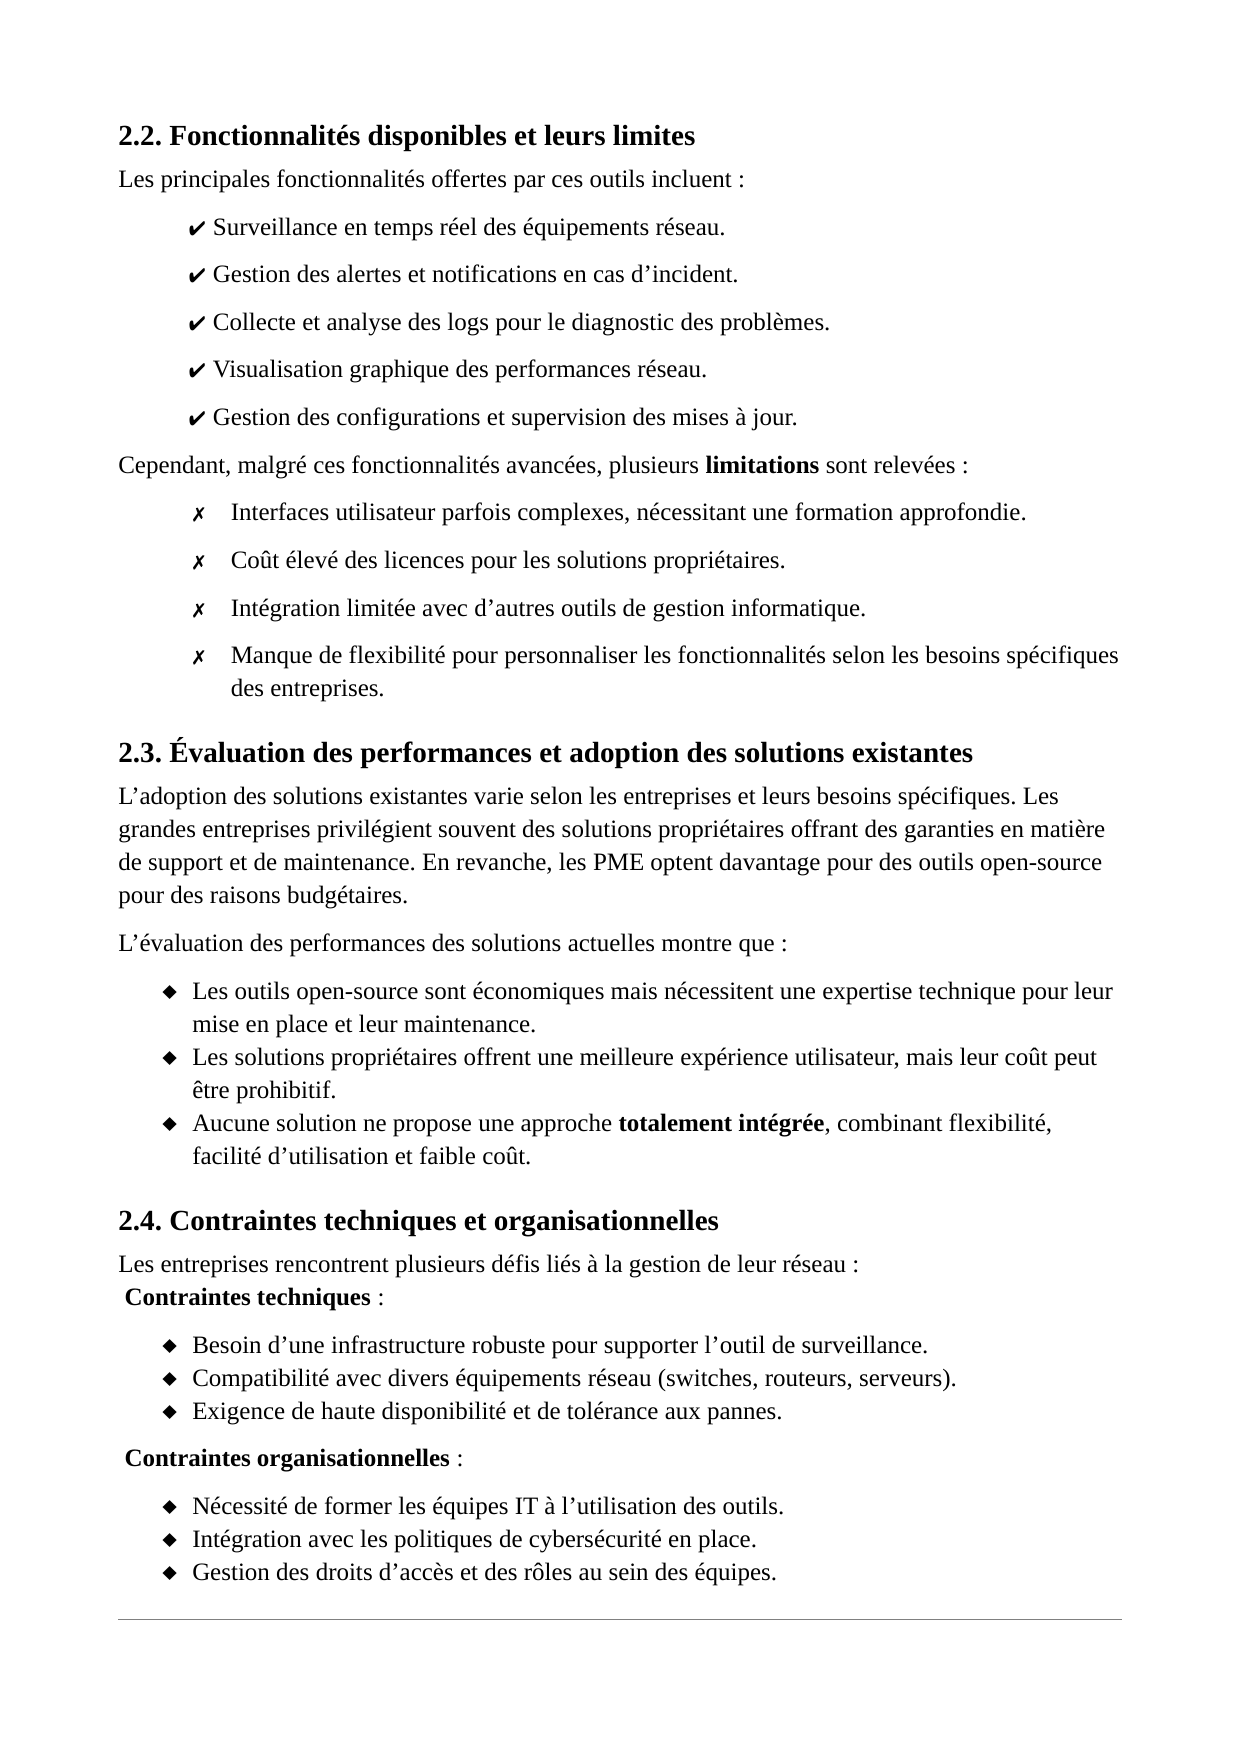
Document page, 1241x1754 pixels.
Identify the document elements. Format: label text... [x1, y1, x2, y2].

subtitle 2.3. Évaluation des performances et adoption des solutions existantes [118, 735, 1122, 769]
list Les outils open-source sont économiques mais nécessitent une expertise technique pour leur mise en place et leur maintenance. [162, 976, 1122, 1037]
list Nécessité de former les équipes IT à l’utilisation des outils. [162, 1491, 1122, 1520]
subtitle 2.4. Contraintes techniques et organisationnelles [118, 1203, 1122, 1237]
list Gestion des alertes et notifications en cas d’incident. [189, 259, 1122, 288]
list Gestion des droits d’accès et des rôles au sein des équipes. [162, 1557, 1122, 1586]
list Compatibilité avec divers équipements réseau (switches, routeurs, serveurs). [162, 1363, 1122, 1391]
list Surveillance en temps réel des équipements réseau. [189, 212, 1122, 241]
text Contraintes organisationnelles : [118, 1443, 1122, 1472]
text Les entreprises rencontrent plusieurs défis liés à la gestion de leur réseau : Contraintes techniques : [118, 1249, 1122, 1311]
list Collecte et analyse des logs pour le diagnostic des problèmes. [189, 307, 1122, 336]
subtitle 2.2. Fonctionnalités disponibles et leurs limites [118, 118, 1122, 152]
list Interfaces utilisateur parfois complexes, nécessitant une formation approfondie. [193, 497, 1122, 526]
list Les solutions propriétaires offrent une meilleure expérience utilisateur, mais leur coût peut être prohibitif. [162, 1042, 1122, 1103]
list Visualisation graphique des performances réseau. [189, 354, 1122, 383]
list Aucune solution ne propose une approche totalement intégrée, combinant flexibilité, facilité d’utilisation et faible coût. [162, 1108, 1122, 1169]
list Manque de flexibilité pour personnaliser les fonctionnalités selon les besoins spécifiques des entreprises. [193, 640, 1122, 702]
list Intégration avec les politiques de cybersécurité en place. [162, 1524, 1122, 1553]
list Coût élevé des licences pour les solutions propriétaires. [193, 545, 1122, 574]
text Les principales fonctionnalités offertes par ces outils incluent : [118, 164, 1122, 193]
list Exigence de haute disponibilité et de tolérance aux pannes. [162, 1396, 1122, 1424]
text L’évaluation des performances des solutions actuelles montre que : [118, 928, 1122, 957]
text L’adoption des solutions existantes varie selon les entreprises et leurs besoins spécifiques. Les grandes entreprises privilégient souvent des solutions propriétaires offrant des garanties en matière de support et de maintenance. En revanche, les PME optent davantage pour des outils open-source pour des raisons budgétaires. [118, 781, 1122, 909]
text Cependant, malgré ces fonctionnalités avancées, plusieurs limitations sont relevées : [118, 450, 1122, 478]
list Besoin d’une infrastructure robuste pour supporter l’outil de surveillance. [162, 1330, 1122, 1358]
list Gestion des configurations et supervision des mises à jour. [189, 402, 1122, 431]
list Intégration limitée avec d’autres outils de gestion informatique. [193, 593, 1122, 621]
